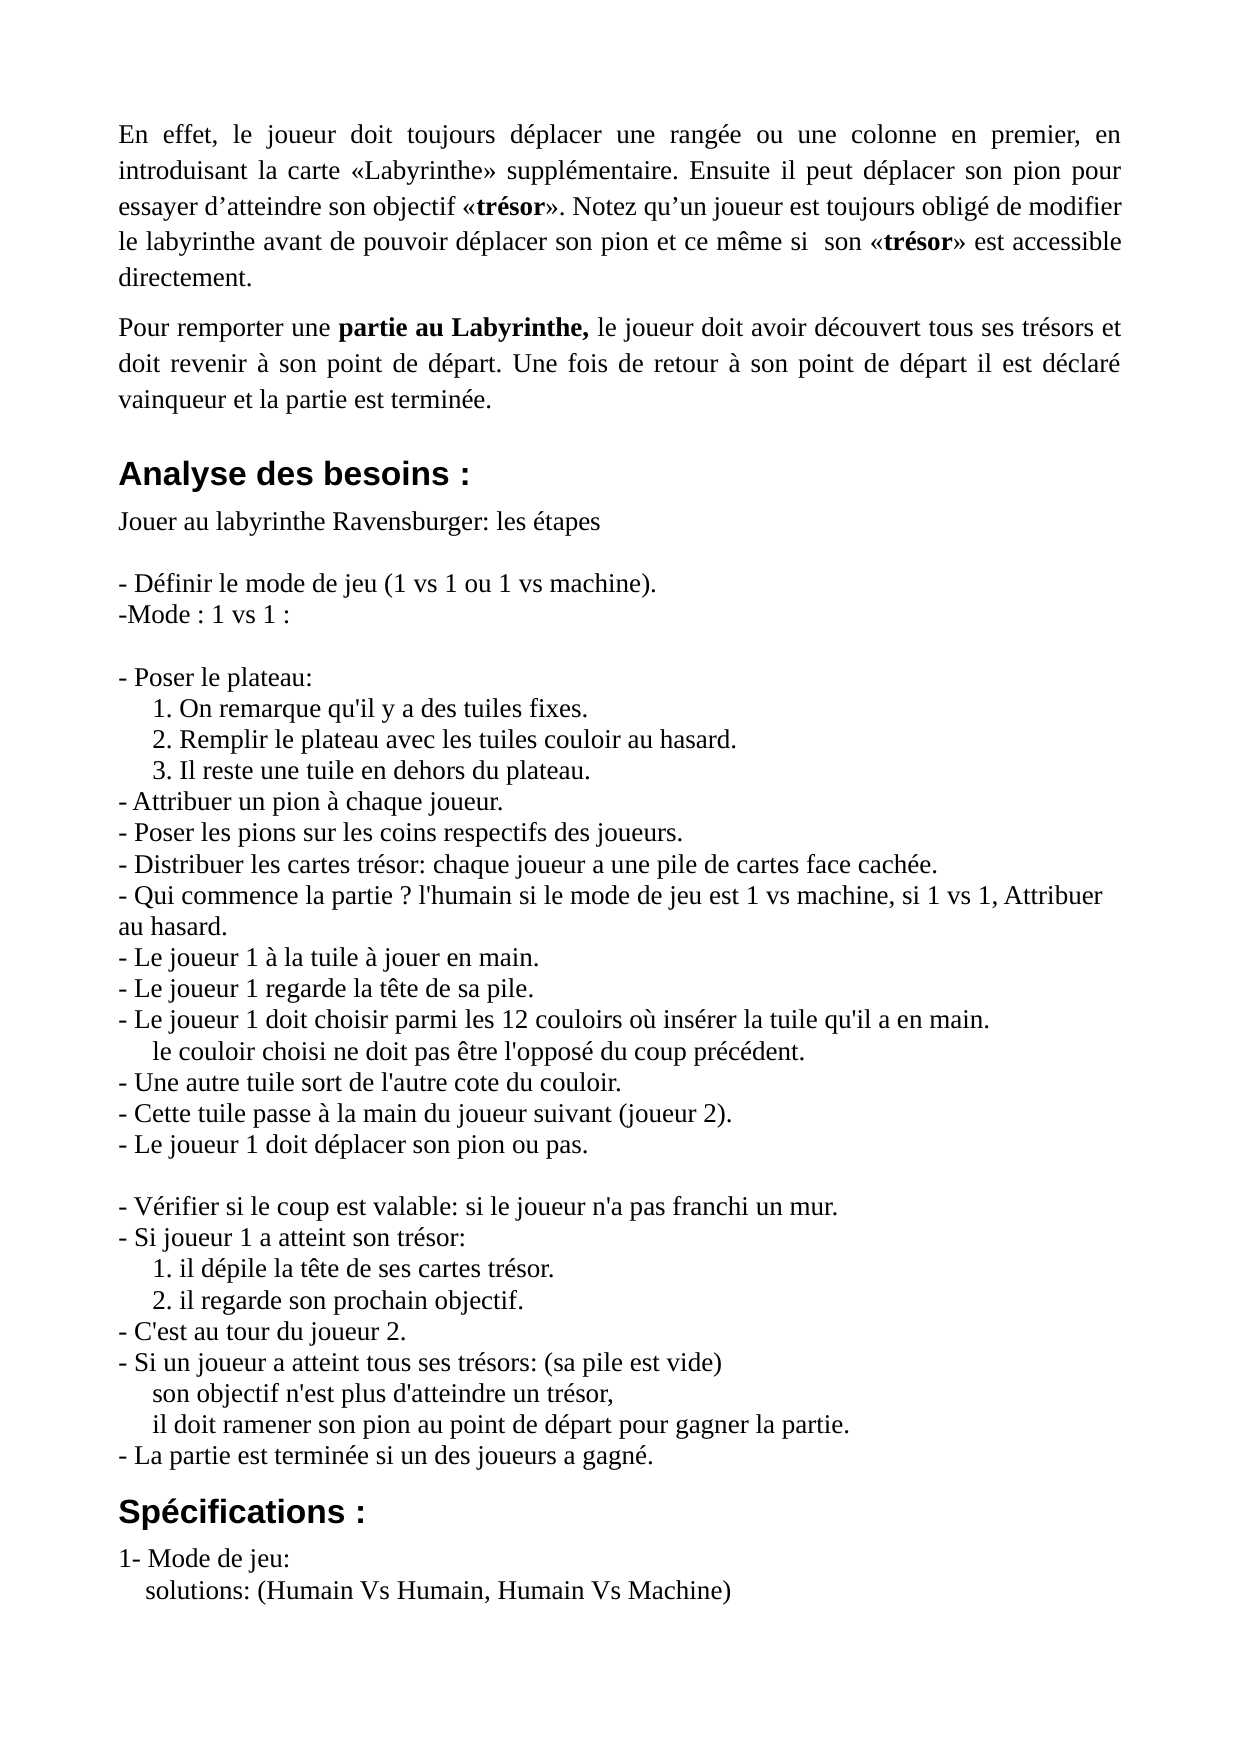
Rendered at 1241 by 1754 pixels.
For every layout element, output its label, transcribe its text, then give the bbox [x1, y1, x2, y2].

text - Cette tuile passe à la main du joueur suivant (joueur 2). [118, 1097, 1122, 1128]
text son objectif n'est plus d'atteindre un trésor, [118, 1377, 1122, 1408]
text 2. Remplir le plateau avec les tuiles couloir au hasard. [118, 723, 1122, 754]
text - La partie est terminée si un des joueurs a gagné. [118, 1439, 1122, 1471]
text - Attribuer un pion à chaque joueur. [118, 785, 1122, 817]
text - C'est au tour du joueur 2. [118, 1315, 1122, 1346]
text - Si joueur 1 a atteint son trésor: [118, 1221, 1122, 1253]
text Pour remporter une partie au Labyrinthe, le joueur doit avoir découvert tous ses trésors et doit revenir à son point de départ. Une fois de retour à son point de départ il est déclaré vainqueur et la partie est terminée. [118, 311, 1122, 414]
text 1. On remarque qu'il y a des tuiles fixes. [118, 692, 1122, 723]
text 3. Il reste une tuile en dehors du plateau. [118, 754, 1122, 785]
text - Une autre tuile sort de l'autre cote du couloir. [118, 1066, 1122, 1097]
text - Distribuer les cartes trésor: chaque joueur a une pile de cartes face cachée. [118, 848, 1122, 879]
text 1. il dépile la tête de ses cartes trésor. [118, 1253, 1122, 1284]
text 1- Mode de jeu: [118, 1543, 1122, 1574]
subtitle Spécifications : [118, 1491, 1122, 1530]
text - Définir le mode de jeu (1 vs 1 ou 1 vs machine). [118, 567, 1122, 598]
text - Qui commence la partie ? l'humain si le mode de jeu est 1 vs machine, si 1 vs 1, Attribuer au hasard. [118, 879, 1122, 941]
text - Si un joueur a atteint tous ses trésors: (sa pile est vide) [118, 1346, 1122, 1377]
text 2. il regarde son prochain objectif. [118, 1284, 1122, 1315]
text - Poser les pions sur les coins respectifs des joueurs. [118, 817, 1122, 848]
text - Poser le plateau: [118, 661, 1122, 692]
text - Le joueur 1 doit déplacer son pion ou pas. [118, 1128, 1122, 1159]
text - Le joueur 1 doit choisir parmi les 12 couloirs où insérer la tuile qu'il a en main. [118, 1003, 1122, 1034]
text -Mode : 1 vs 1 : [118, 598, 1122, 630]
text solutions: (Humain Vs Humain, Humain Vs Machine) [118, 1574, 1122, 1605]
text le couloir choisi ne doit pas être l'opposé du coup précédent. [118, 1034, 1122, 1066]
text - Vérifier si le coup est valable: si le joueur n'a pas franchi un mur. [118, 1190, 1122, 1221]
text En effet, le joueur doit toujours déplacer une rangée ou une colonne en premier, en introduisant la carte «Labyrinthe» supplémentaire. Ensuite il peut déplacer son pion pour essayer d’atteindre son objectif «trésor». Notez qu’un joueur est toujours obligé de modifier le labyrinthe avant de pouvoir déplacer son pion et ce même si son «trésor» est accessible directement. [118, 118, 1122, 292]
text - Le joueur 1 à la tuile à jouer en main. [118, 941, 1122, 972]
subtitle Analyse des besoins : [118, 454, 1122, 493]
text il doit ramener son pion au point de départ pour gagner la partie. [118, 1408, 1122, 1439]
text Jouer au labyrinthe Ravensburger: les étapes [118, 505, 1122, 536]
text - Le joueur 1 regarde la tête de sa pile. [118, 972, 1122, 1003]
